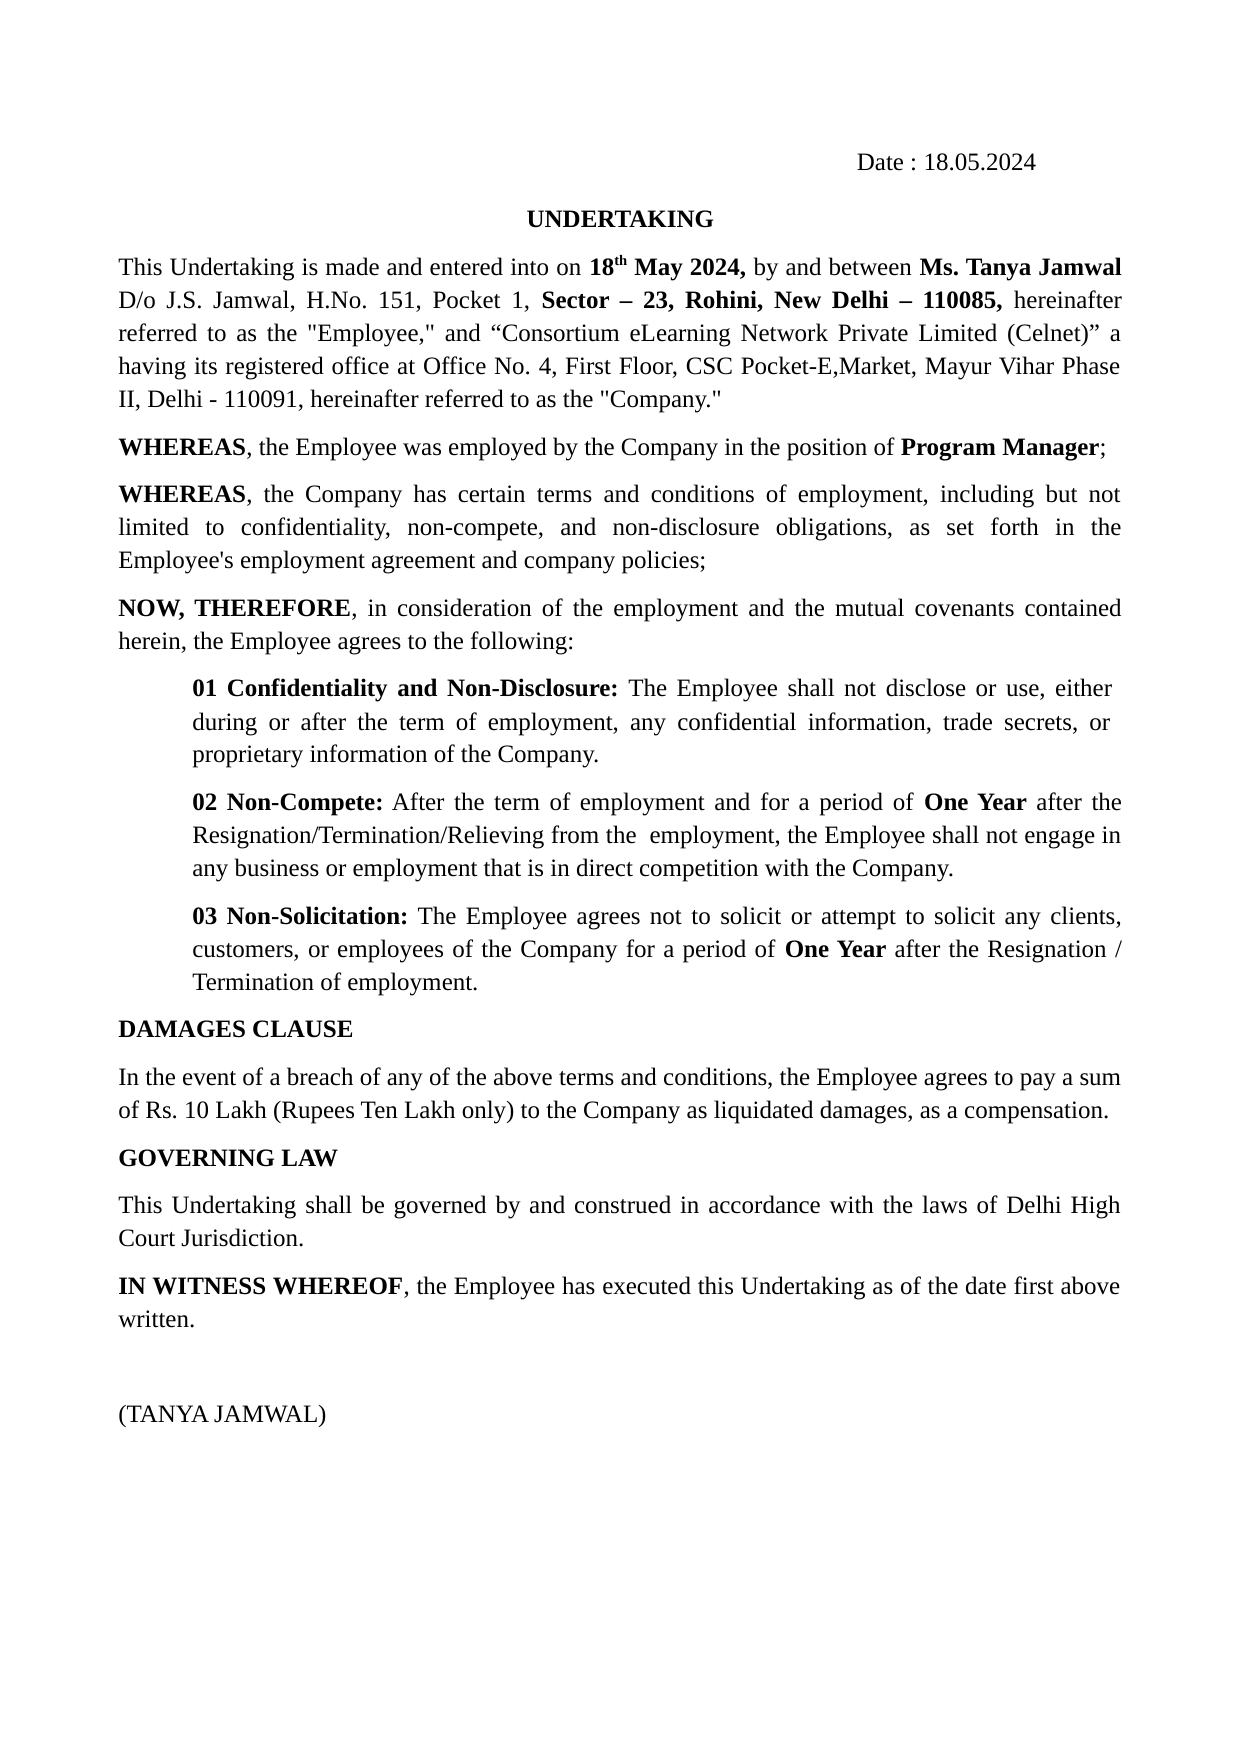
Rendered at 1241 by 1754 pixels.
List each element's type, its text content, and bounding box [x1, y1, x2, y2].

text (TANYA JAMWAL) [118, 1399, 1122, 1428]
text DAMAGES CLAUSE [118, 1014, 1122, 1043]
text This Undertaking shall be governed by and construed in accordance with the laws of Delhi High Court Jurisdiction. [118, 1190, 1122, 1252]
text IN WITNESS WHEREOF, the Employee has executed this Undertaking as of the date first above written. [118, 1271, 1122, 1333]
text WHEREAS, the Company has certain terms and conditions of employment, including but not limited to confidentiality, non-compete, and non-disclosure obligations, as set forth in the Employee's employment agreement and company policies; [118, 479, 1122, 574]
text This Undertaking is made and entered into on 18th May 2024, by and between Ms. Tanya Jamwal D/o J.S. Jamwal, H.No. 151, Pocket 1, Sector – 23, Rohini, New Delhi – 110085, hereinafter referred to as the "Employee," and “Consortium eLearning Network Private Limited (Celnet)” a having its registered office at Office No. 4, First Floor, CSC Pocket-E,Market, Mayur Vihar Phase II, Delhi - 110091, hereinafter referred to as the "Company." [118, 252, 1122, 413]
text GOVERNING LAW [118, 1143, 1122, 1171]
list 02 Non-Compete: After the term of employment and for a period of One Year after the Resignation/Termination/Relieving from the employment, the Employee shall not engage in any business or employment that is in direct competition with the Company. [162, 787, 1122, 882]
text Date : 18.05.2024 [118, 147, 1122, 176]
list 03 Non-Solicitation: The Employee agrees not to solicit or attempt to solicit any clients, customers, or employees of the Company for a period of One Year after the Resignation / Termination of employment. [162, 901, 1122, 996]
text NOW, THEREFORE, in consideration of the employment and the mutual covenants contained herein, the Employee agrees to the following: [118, 593, 1122, 655]
text 01 Confidentiality and Non-Disclosure: The Employee shall not disclose or use, either during or after the term of employment, any confidential information, trade secrets, or proprietary information of the Company. [118, 673, 1122, 768]
text WHEREAS, the Employee was employed by the Company in the position of Program Manager; [118, 432, 1122, 460]
text UNDERTAKING [118, 204, 1122, 233]
text In the event of a breach of any of the above terms and conditions, the Employee agrees to pay a sum of Rs. 10 Lakh (Rupees Ten Lakh only) to the Company as liquidated damages, as a compensation. [118, 1062, 1122, 1124]
